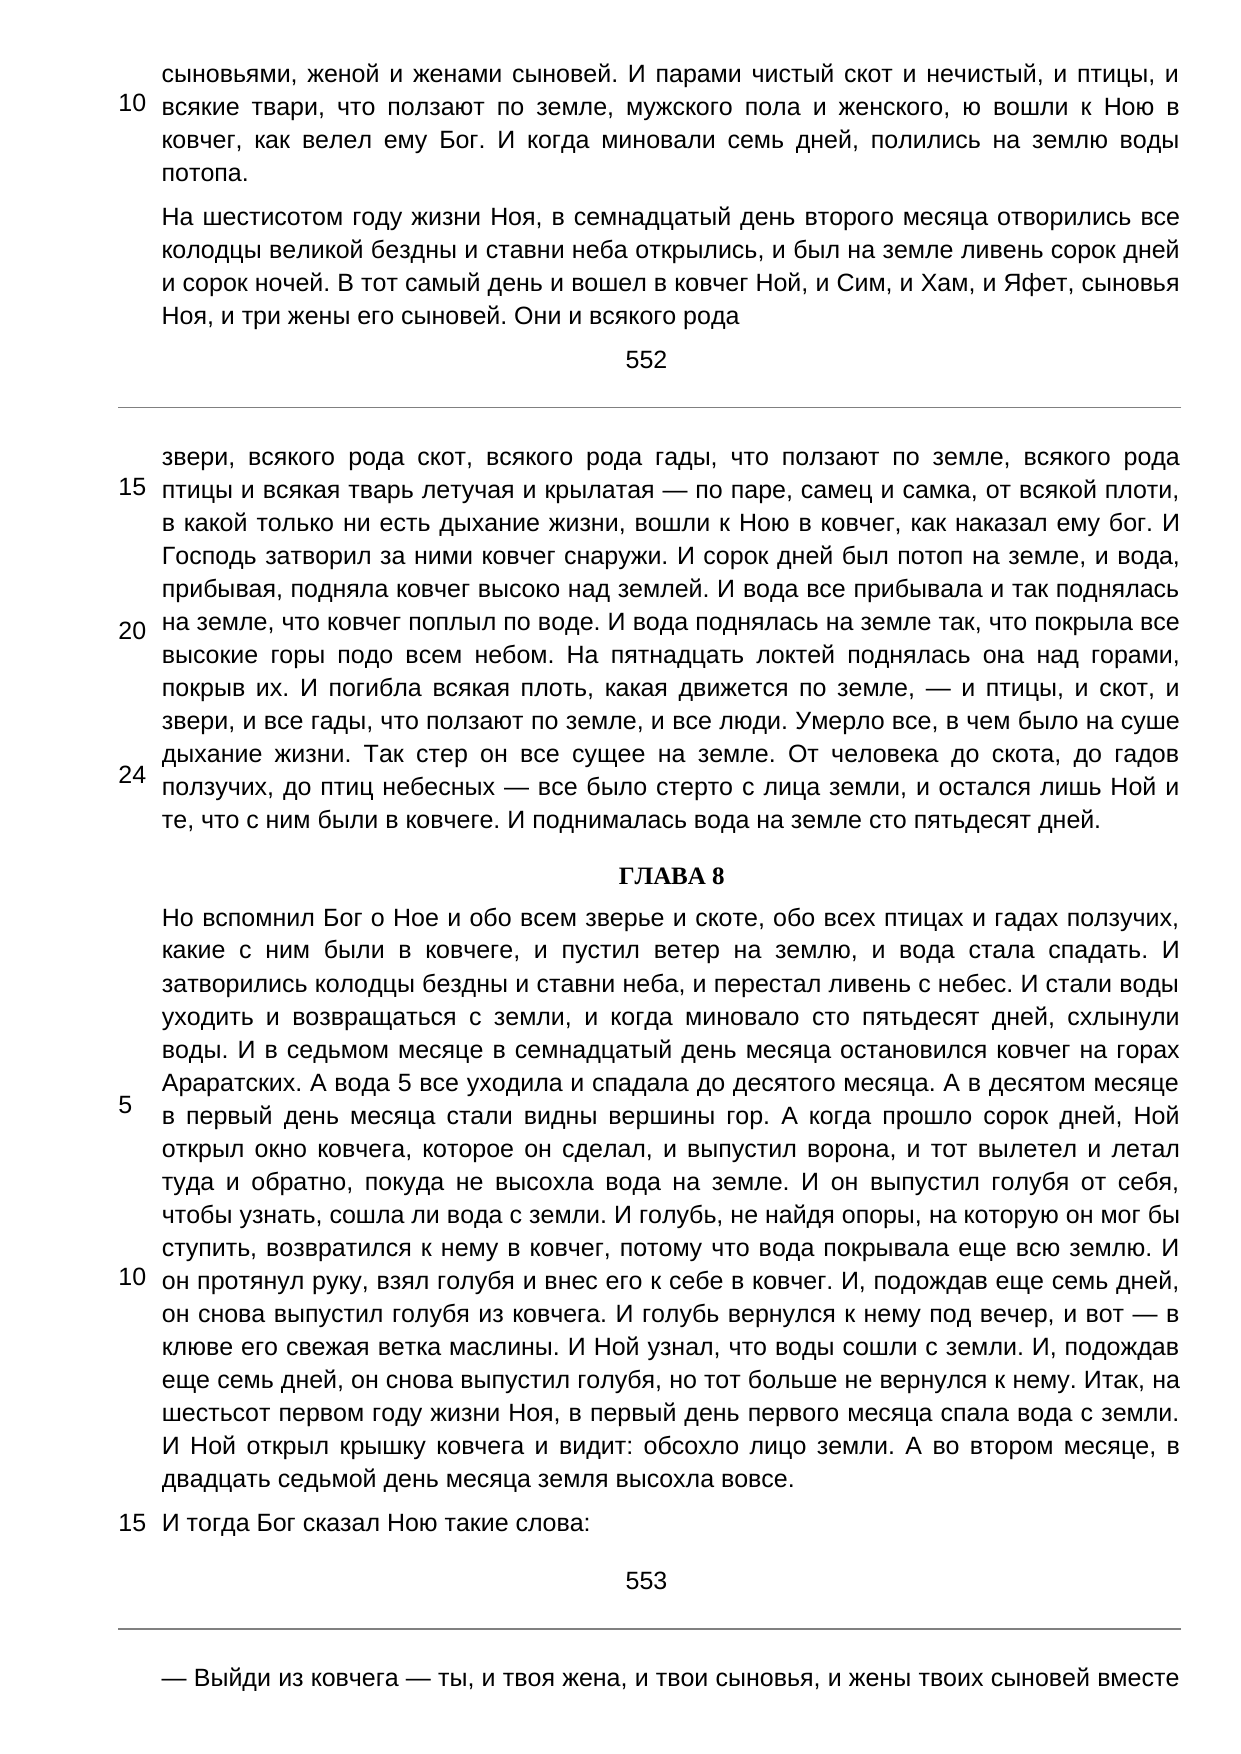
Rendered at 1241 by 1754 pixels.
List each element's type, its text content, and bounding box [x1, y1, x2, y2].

table_header звери, всякого рода скот, всякого рода гады, что ползают по земле, всякого рода птицы и всякая тварь летучая и крылатая — по паре, самец и самка, от всякой плоти, в какой только ни есть дыхание жизни, вошли к Ною в ковчег, как наказал ему бог. И Господь затворил за ними ковчег снаружи. И сорок дней был потоп на земле, и вода, прибывая, подняла ковчег высоко над землей. И вода все прибывала и так поднялась на земле, что ковчег поплыл по воде. И вода поднялась на земле так, что покрыла все высокие горы подо всем небом. На пятнадцать локтей поднялась она над горами, покрыв их. И погибла всякая плоть, какая движется по земле, — и птицы, и скот, и звери, и все гады, что ползают по земле, и все люди. Умерло все, в чем было на суше дыхание жизни. Так стер он все сущее на земле. От человека до скота, до гадов ползучих, до птиц небесных — все было стерто с лица земли, и остался лишь Ной и те, что с ним были в ковчеге. И поднималась вода на земле сто пятьдесят дней. [162, 442, 1181, 849]
table_cell ГЛАВА 8 [162, 849, 1181, 902]
table_cell Но вспомнил Бог о Ное и обо всем зверье и скоте, обо всех птицах и гадах ползучих, какие с ним были в ковчеге, и пустил ветер на землю, и вода стала спадать. И затворились колодцы бездны и ставни неба, и перестал ливень с небес. И стали воды уходить и возвращаться с земли, и когда миновало сто пятьдесят дней, схлынули воды. И в седьмом месяце в семнадцатый день месяца остановился ковчег на горах Араратских. А вода 5 все уходила и спадала до десятого месяца. А в десятом месяце в первый день месяца стали видны вершины гор. А когда прошло сорок дней, Ной открыл окно ковчега, которое он сделал, и выпустил ворона, и тот вылетел и летал туда и обратно, покуда не высохла вода на земле. И он выпустил голубя от себя, чтобы узнать, сошла ли вода с земли. И голубь, не найдя опоры, на которую он мог бы ступить, возвратился к нему в ковчег, потому что вода покрывала еще всю землю. И он протянул руку, взял голубя и внес его к себе в ковчег. И, подождав еще семь дней, он снова выпустил голубя из ковчега. И голубь вернулся к нему под вечер, и вот — в клюве его свежая ветка маслины. И Ной узнал, что воды сошли с земли. И, подождав еще семь дней, он снова выпустил голубя, но тот больше не вернулся к нему. Итак, на шестьсот первом году жизни Ноя, в первый день первого месяца спала вода с земли. И Ной открыл крышку ковчега и видит: обсохло лицо земли. А во втором месяце, в двадцать седьмой день месяца земля высохла вовсе. [162, 903, 1181, 1508]
table_header — Выйди из ковчега — ты, и твоя жена, и твои сыновья, и жены твоих сыновей вместе [161, 1663, 1181, 1692]
table_cell И тогда Бог сказал Ною такие слова: [162, 1508, 1181, 1566]
table_cell [118, 849, 162, 902]
table_cell 10 [118, 59, 161, 202]
table_cell На шестисотом году жизни Ноя, в семнадцатый день второго месяца отворились все колодцы великой бездны и ставни неба открылись, и был на земле ливень сорок дней и сорок ночей. В тот самый день и вошел в ковчег Ной, и Сим, и Хам, и Яфет, сыновья Ноя, и три жены его сыновей. Они и всякого рода [161, 202, 1181, 345]
table_header 15 20 24 [118, 442, 162, 849]
text 552 [118, 345, 1181, 373]
table_cell [118, 202, 161, 345]
table_header [118, 1663, 161, 1692]
table_cell сыновьями, женой и женами сыновей. И парами чистый скот и нечистый, и птицы, и всякие твари, что ползают по земле, мужского пола и женского, ю вошли к Ною в ковчег, как велел ему Бог. И когда миновали семь дней, полились на землю воды потопа. [161, 59, 1181, 202]
table_cell 5 10 [118, 903, 162, 1508]
text 553 [118, 1566, 1181, 1594]
table_cell 15 [118, 1508, 162, 1566]
